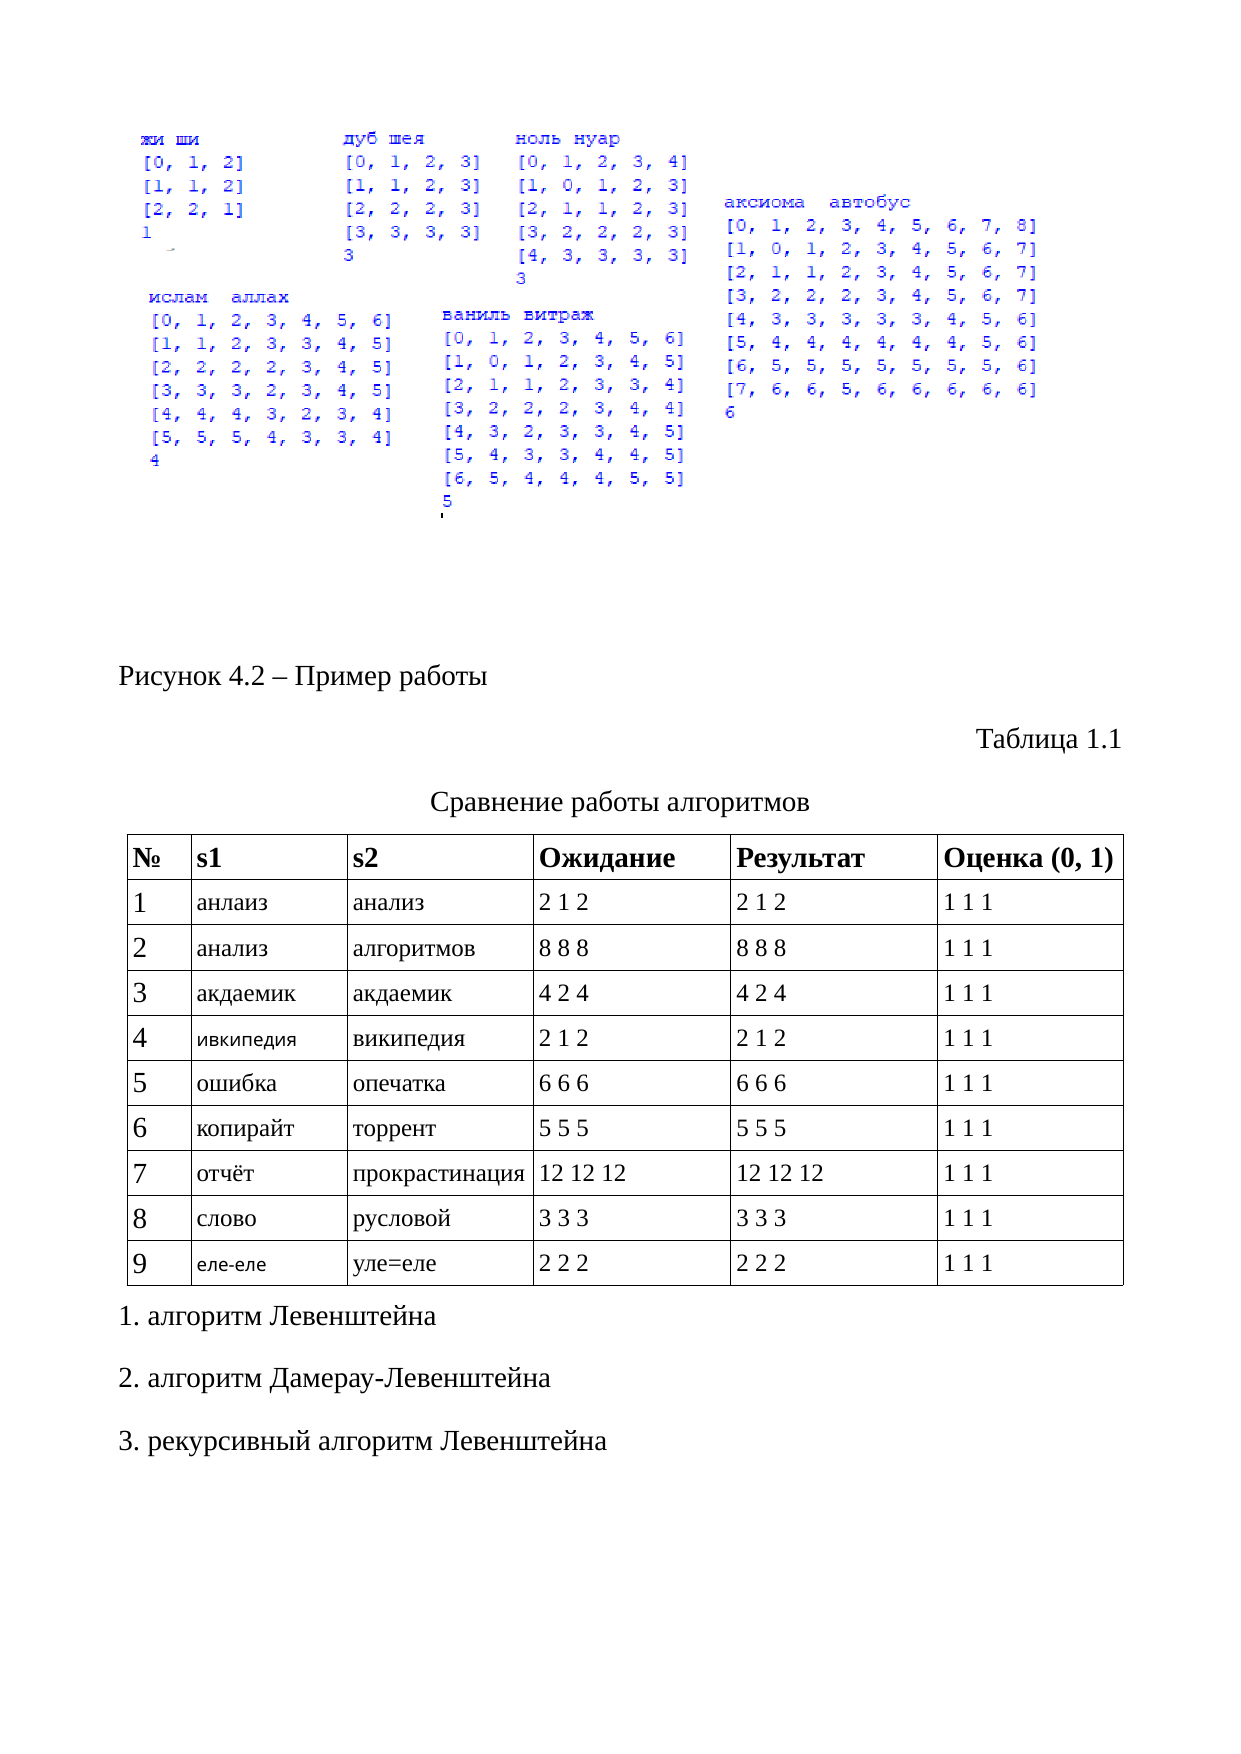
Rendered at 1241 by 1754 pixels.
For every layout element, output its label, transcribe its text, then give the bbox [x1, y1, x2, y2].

table_cell торрент [348, 1106, 533, 1150]
text 1. алгоритм Левенштейна [118, 1298, 1122, 1331]
table_cell 9 [128, 1241, 191, 1285]
table_cell анлаиз [192, 880, 347, 924]
table_cell слово [192, 1196, 347, 1240]
table_cell 2 [128, 925, 191, 969]
table_cell 1 1 1 [938, 925, 1123, 969]
table_header s2 [348, 835, 533, 879]
table_cell 1 1 1 [938, 971, 1123, 1014]
table_cell 3 3 3 [534, 1196, 730, 1240]
table_cell 7 [128, 1151, 191, 1195]
table_cell 2 1 2 [731, 1016, 937, 1060]
table_cell анализ [348, 880, 533, 924]
table_cell 4 2 4 [731, 971, 937, 1014]
table_cell 4 [128, 1016, 191, 1060]
table_cell 2 1 2 [534, 1016, 730, 1060]
table_cell 5 5 5 [731, 1106, 937, 1150]
table_cell 3 [128, 971, 191, 1014]
table_header s1 [192, 835, 347, 879]
table_cell 12 12 12 [534, 1151, 730, 1195]
table_cell 1 1 1 [938, 1196, 1123, 1240]
table_cell 6 6 6 [731, 1061, 937, 1105]
table_cell 8 [128, 1196, 191, 1240]
table_cell 1 1 1 [938, 1061, 1123, 1105]
table_cell 8 8 8 [534, 925, 730, 969]
table_cell 12 12 12 [731, 1151, 937, 1195]
table_cell 6 6 6 [534, 1061, 730, 1105]
table_cell 1 1 1 [938, 880, 1123, 924]
table_cell 3 3 3 [731, 1196, 937, 1240]
table_cell 2 1 2 [534, 880, 730, 924]
table_cell 1 [128, 880, 191, 924]
table_cell отчёт [192, 1151, 347, 1195]
table_cell еле-еле [192, 1241, 347, 1285]
table_cell русловой [348, 1196, 533, 1240]
text 2. алгоритм Дамерау-Левенштейна [118, 1361, 1122, 1394]
table_cell 1 1 1 [938, 1106, 1123, 1150]
table_cell копирайт [192, 1106, 347, 1150]
table_cell алгоритмов [348, 925, 533, 969]
table_cell 2 2 2 [534, 1241, 730, 1285]
table_cell 1 1 1 [938, 1241, 1123, 1285]
text 3. рекурсивный алгоритм Левенштейна [118, 1423, 1122, 1457]
picture [136, 118, 1104, 579]
table_cell ивкипедия [192, 1016, 347, 1060]
table_cell анализ [192, 925, 347, 969]
table_header Результат [731, 835, 937, 879]
table_cell 1 1 1 [938, 1016, 1123, 1060]
table_cell акдаемик [192, 971, 347, 1014]
table_cell 2 2 2 [731, 1241, 937, 1285]
table_cell опечатка [348, 1061, 533, 1105]
table_cell акдаемик [348, 971, 533, 1014]
table_cell прокрастинация [348, 1151, 533, 1195]
text Таблица 1.1 [118, 721, 1122, 754]
table_cell уле=еле [348, 1241, 533, 1285]
table_cell 8 8 8 [731, 925, 937, 969]
text Сравнение работы алгоритмов [118, 784, 1122, 817]
table_cell википедия [348, 1016, 533, 1060]
table_cell 6 [128, 1106, 191, 1150]
table_header № [128, 835, 191, 879]
table_cell 5 5 5 [534, 1106, 730, 1150]
table_cell ошибка [192, 1061, 347, 1105]
table_cell 5 [128, 1061, 191, 1105]
text Рисунок 4.2 – Пример работы [118, 658, 1122, 692]
table_header Оценка (0, 1) [938, 835, 1123, 879]
table_cell 1 1 1 [938, 1151, 1123, 1195]
table_cell 4 2 4 [534, 971, 730, 1014]
table_header Ожидание [534, 835, 730, 879]
table_cell 2 1 2 [731, 880, 937, 924]
